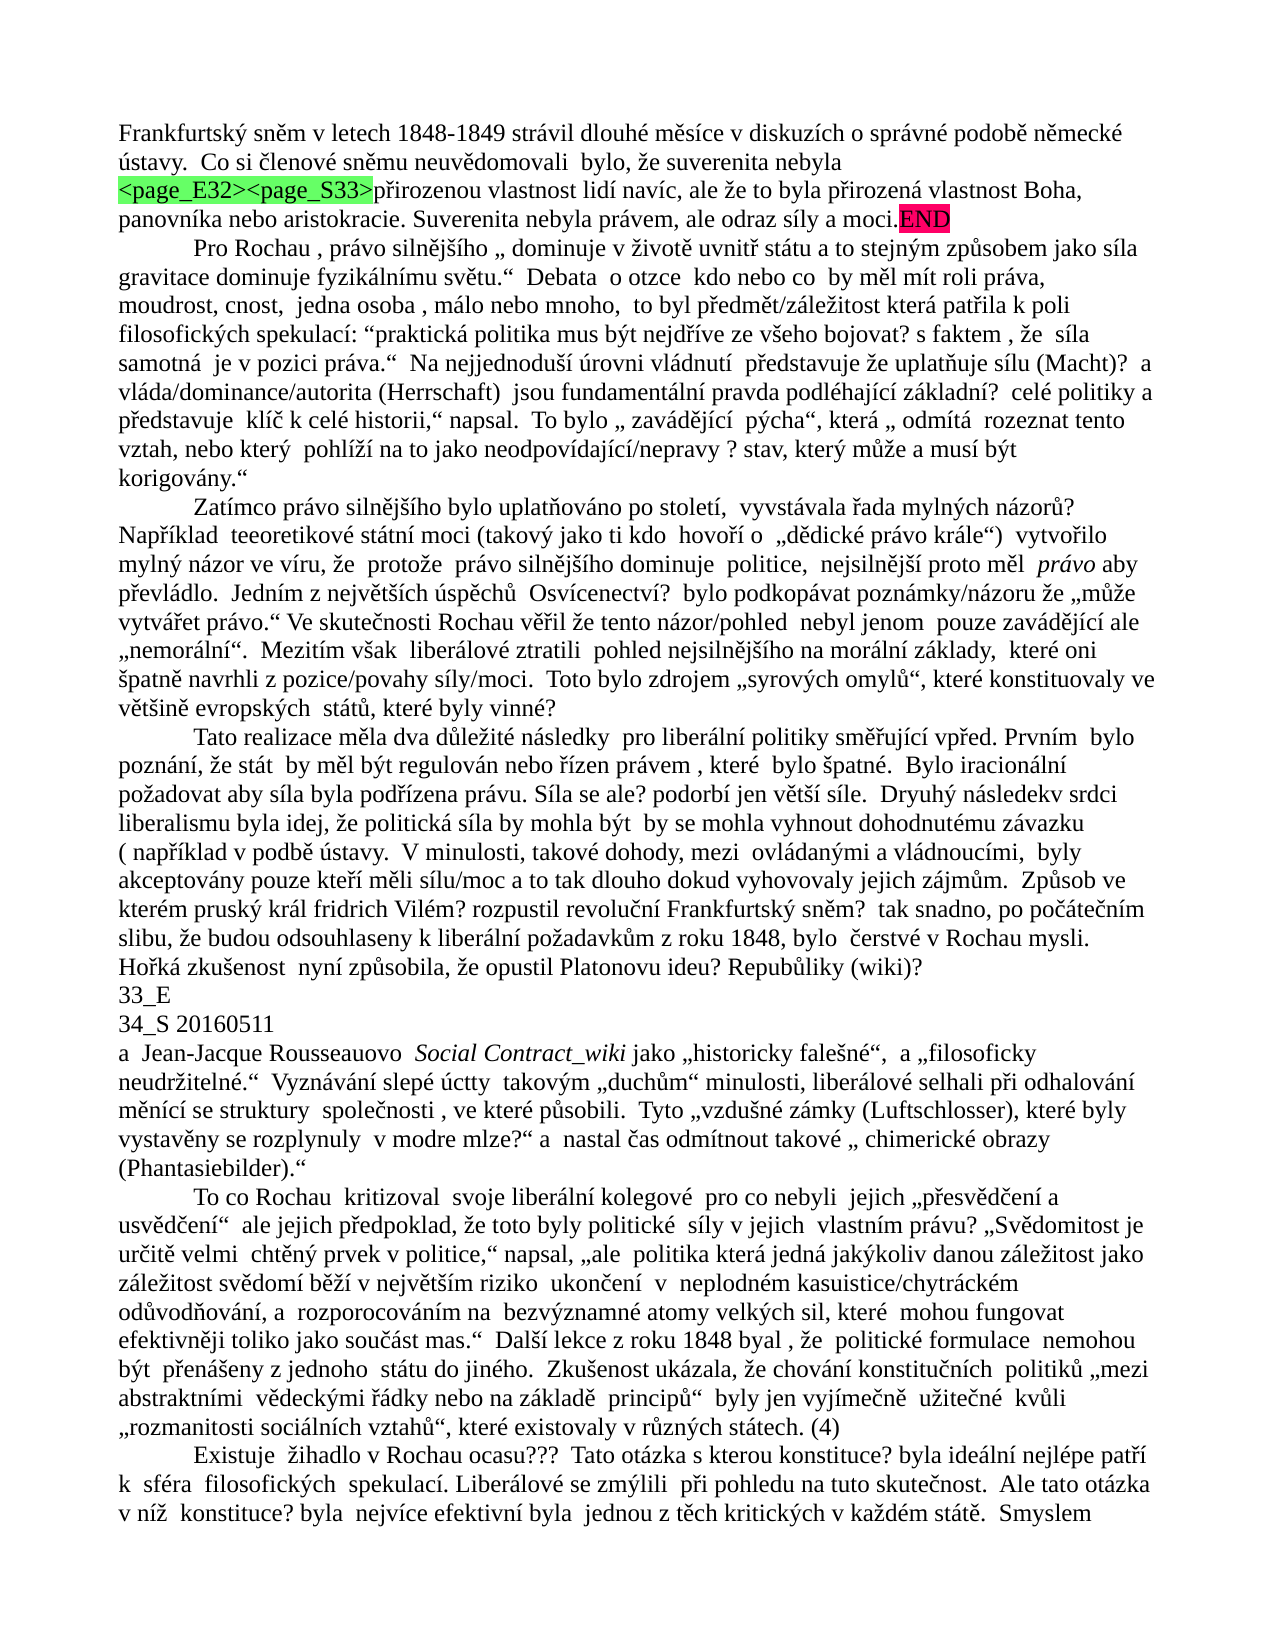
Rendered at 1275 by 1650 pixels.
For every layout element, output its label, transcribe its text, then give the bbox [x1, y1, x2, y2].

text To co Rochau kritizoval svoje liberální kolegové pro co nebyli jejich „přesvědčení a usvědčení“ ale jejich předpoklad, že toto byly politické síly v jejich vlastním právu? „Svědomitost je určitě velmi chtěný prvek v politice,“ napsal, „ale politika která jedná jakýkoliv danou záležitost jako záležitost svědomí běží v největším riziko ukončení v neplodném kasuistice/chytráckém odůvodňování, a rozporocováním na bezvýznamné atomy velkých sil, které mohou fungovat efektivněji toliko jako součást mas.“ Další lekce z roku 1848 byal , že politické formulace nemohou být přenášeny z jednoho státu do jiného. Zkušenost ukázala, že chování konstitučních politiků „mezi abstraktními vědeckými řádky nebo na základě principů“ byly jen vyjímečně užitečné kvůli „rozmanitosti sociálních vztahů“, které existovaly v různých státech. (4) [118, 1182, 1157, 1441]
text 34_S 20160511 [118, 1009, 1157, 1038]
text a Jean-Jacque Rousseauovo Social Contract_wiki jako „historicky falešné“, a „filosoficky neudržitelné.“ Vyznávání slepé úctty takovým „duchům“ minulosti, liberálové selhali při odhalování měnící se struktury společnosti , ve které působili. Tyto „vzdušné zámky (Luftschlosser), které byly vystavěny se rozplynuly v modre mlze?“ a nastal čas odmítnout takové „ chimerické obrazy (Phantasiebilder).“ [118, 1038, 1157, 1182]
text Pro Rochau , právo silnějšího „ dominuje v životě uvnitř státu a to stejným způsobem jako síla gravitace dominuje fyzikálnímu světu.“ Debata o otzce kdo nebo co by měl mít roli práva, moudrost, cnost, jedna osoba , málo nebo mnoho, to byl předmět/záležitost která patřila k poli filosofických spekulací: “praktická politika mus být nejdříve ze všeho bojovat? s faktem , že síla samotná je v pozici práva.“ Na nejjednoduší úrovni vládnutí představuje že uplatňuje sílu (Macht)? a vláda/dominance/autorita (Herrschaft) jsou fundamentální pravda podléhající základní? celé politiky a představuje klíč k celé historii,“ napsal. To bylo „ zavádějící pýcha“, která „ odmítá rozeznat tento vztah, nebo který pohlíží na to jako neodpovídající/nepravy ? stav, který může a musí být korigovány.“ [118, 233, 1157, 492]
text Frankfurtský sněm v letech 1848-1849 strávil dlouhé měsíce v diskuzích o správné podobě německé ústavy. Co si členové sněmu neuvědomovali bylo, že suverenita nebyla <page_E32><page_S33>přirozenou vlastnost lidí navíc, ale že to byla přirozená vlastnost Boha, panovníka nebo aristokracie. Suverenita nebyla právem, ale odraz síly a moci.END [118, 118, 1157, 233]
text Zatímco právo silnějšího bylo uplatňováno po století, vyvstávala řada mylných názorů? Například teeoretikové státní moci (takový jako ti kdo hovoří o „dědické právo krále“) vytvořilo mylný názor ve víru, že protože právo silnějšího dominuje politice, nejsilnější proto měl právo aby převládlo. Jedním z největších úspěchů Osvícenectví? bylo podkopávat poznámky/názoru že „může vytvářet právo.“ Ve skutečnosti Rochau věřil že tento názor/pohled nebyl jenom pouze zavádějící ale „nemorální“. Mezitím však liberálové ztratili pohled nejsilnějšího na morální základy, které oni špatně navrhli z pozice/povahy síly/moci. Toto bylo zdrojem „syrových omylů“, které konstituovaly ve většině evropských států, které byly vinné? [118, 492, 1157, 722]
text Existuje žihadlo v Rochau ocasu??? Tato otázka s kterou konstituce? byla ideální nejlépe patří k sféra filosofických spekulací. Liberálové se zmýlili při pohledu na tuto skutečnost. Ale tato otázka v níž konstituce? byla nejvíce efektivní byla jednou z těch kritických v každém státě. Smyslem [118, 1441, 1157, 1527]
text Tato realizace měla dva důležité následky pro liberální politiky směřující vpřed. Prvním bylo poznání, že stát by měl být regulován nebo řízen právem , které bylo špatné. Bylo iracionální požadovat aby síla byla podřízena právu. Síla se ale? podorbí jen větší síle. Dryuhý následekv srdci liberalismu byla idej, že politická síla by mohla být by se mohla vyhnout dohodnutému závazku ( například v podbě ústavy. V minulosti, takové dohody, mezi ovládanými a vládnoucími, byly akceptovány pouze kteří měli sílu/moc a to tak dlouho dokud vyhovovaly jejich zájmům. Způsob ve kterém pruský král fridrich Vilém? rozpustil revoluční Frankfurtský sněm? tak snadno, po počátečním slibu, že budou odsouhlaseny k liberální požadavkům z roku 1848, bylo čerstvé v Rochau mysli. Hořká zkušenost nyní způsobila, že opustil Platonovu ideu? Repubůliky (wiki)? [118, 722, 1157, 981]
text 33_E [118, 981, 1157, 1009]
